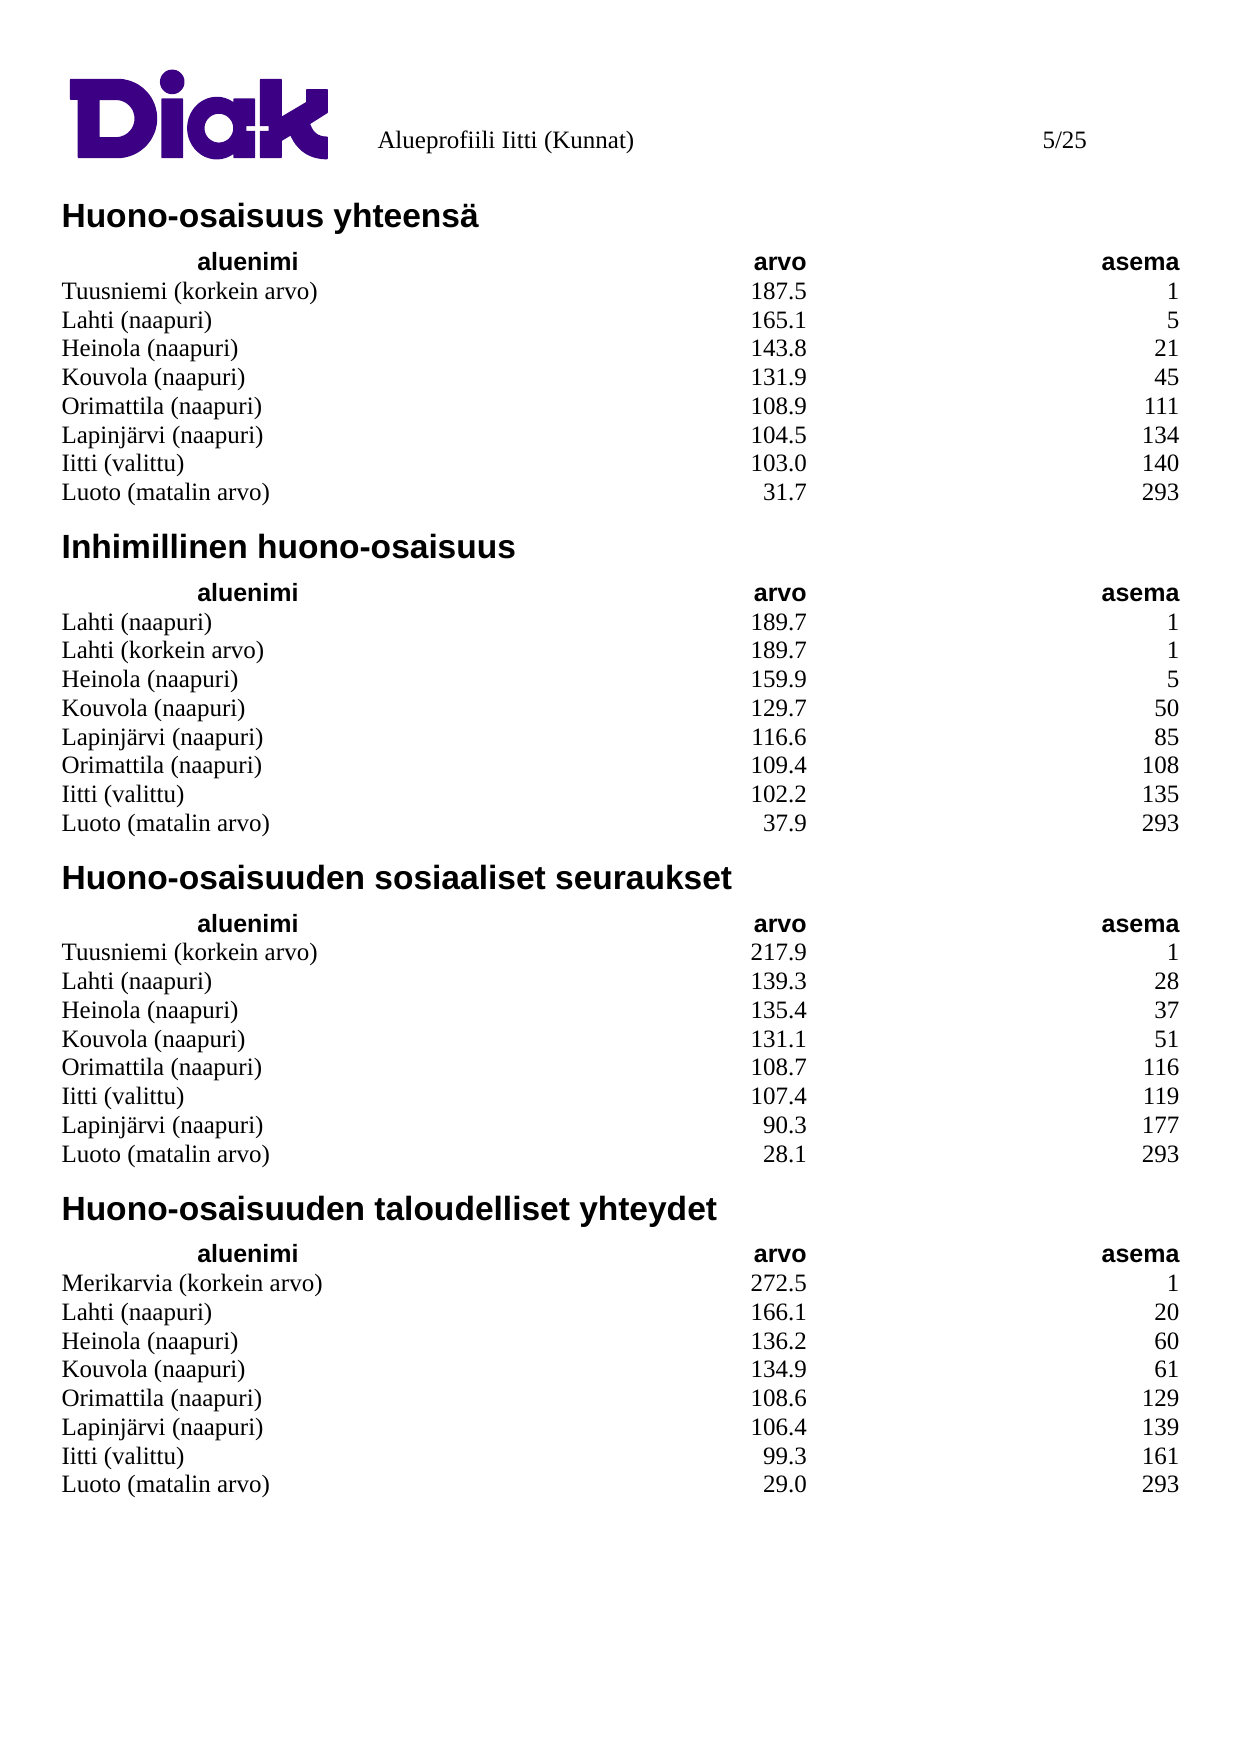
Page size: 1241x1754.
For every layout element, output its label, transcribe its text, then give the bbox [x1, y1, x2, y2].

table_header arvo [434, 1240, 806, 1268]
table_cell 189.7 [434, 607, 806, 636]
table_cell Lahti (korkein arvo) [61, 636, 434, 664]
table_header arvo [434, 909, 806, 937]
table_cell Lapinjärvi (naapuri) [61, 420, 434, 448]
table_header asema [806, 578, 1179, 607]
table_cell 1 [806, 1268, 1179, 1297]
table_cell Iitti (valittu) [61, 1081, 434, 1110]
subtitle Huono-osaisuuden taloudelliset yhteydet [61, 1188, 1179, 1227]
table_cell 28 [806, 966, 1179, 995]
table_cell 116.6 [434, 722, 806, 751]
table_cell 61 [806, 1355, 1179, 1383]
table_cell 111 [806, 391, 1179, 420]
table_cell 99.3 [434, 1441, 806, 1469]
table_cell Orimattila (naapuri) [61, 1053, 434, 1081]
table_header asema [806, 1240, 1179, 1268]
table_cell 21 [806, 334, 1179, 362]
table_cell 50 [806, 693, 1179, 722]
table_cell 189.7 [434, 636, 806, 664]
table_cell Heinola (naapuri) [61, 1326, 434, 1354]
table_cell 51 [806, 1024, 1179, 1052]
table_cell 108.7 [434, 1053, 806, 1081]
table_cell Orimattila (naapuri) [61, 391, 434, 420]
table_cell Orimattila (naapuri) [61, 751, 434, 779]
table_cell 106.4 [434, 1412, 806, 1441]
table_cell 159.9 [434, 664, 806, 693]
table_cell 119 [806, 1081, 1179, 1110]
table_cell Lahti (naapuri) [61, 966, 434, 995]
table_header arvo [434, 578, 806, 607]
table_cell 108.6 [434, 1383, 806, 1412]
table_cell 1 [806, 636, 1179, 664]
table_cell 293 [806, 1470, 1179, 1498]
table_cell 143.8 [434, 334, 806, 362]
table_cell Lahti (naapuri) [61, 1297, 434, 1326]
table_cell 166.1 [434, 1297, 806, 1326]
table_cell 139.3 [434, 966, 806, 995]
table_cell 102.2 [434, 779, 806, 808]
table_cell Lapinjärvi (naapuri) [61, 1412, 434, 1441]
table_cell 37.9 [434, 808, 806, 837]
table_cell 109.4 [434, 751, 806, 779]
table_cell Tuusniemi (korkein arvo) [61, 938, 434, 966]
table_header arvo [434, 247, 806, 276]
table_cell 140 [806, 449, 1179, 477]
table_cell 131.1 [434, 1024, 806, 1052]
table_cell Iitti (valittu) [61, 449, 434, 477]
table_cell Kouvola (naapuri) [61, 1355, 434, 1383]
table_cell 116 [806, 1053, 1179, 1081]
table_cell 104.5 [434, 420, 806, 448]
table_cell 187.5 [434, 276, 806, 305]
table_cell 107.4 [434, 1081, 806, 1110]
table_header aluenimi [61, 578, 434, 607]
table_header aluenimi [61, 247, 434, 276]
table_cell 177 [806, 1110, 1179, 1139]
table_cell 135.4 [434, 995, 806, 1024]
table_cell Luoto (matalin arvo) [61, 1470, 434, 1498]
table_cell 45 [806, 362, 1179, 391]
table_cell 135 [806, 779, 1179, 808]
table_cell 136.2 [434, 1326, 806, 1354]
table_cell Luoto (matalin arvo) [61, 477, 434, 506]
table_cell Tuusniemi (korkein arvo) [61, 276, 434, 305]
table_cell Heinola (naapuri) [61, 664, 434, 693]
table_header aluenimi [61, 1240, 434, 1268]
table_cell 29.0 [434, 1470, 806, 1498]
table_cell 1 [806, 938, 1179, 966]
table_cell 20 [806, 1297, 1179, 1326]
table_cell 103.0 [434, 449, 806, 477]
table_cell 293 [806, 1139, 1179, 1167]
table_cell Iitti (valittu) [61, 779, 434, 808]
table_cell Heinola (naapuri) [61, 995, 434, 1024]
table_cell Iitti (valittu) [61, 1441, 434, 1469]
table_cell Kouvola (naapuri) [61, 1024, 434, 1052]
table_cell 108.9 [434, 391, 806, 420]
table_cell Lapinjärvi (naapuri) [61, 1110, 434, 1139]
table_cell 161 [806, 1441, 1179, 1469]
table_cell Heinola (naapuri) [61, 334, 434, 362]
table_cell 272.5 [434, 1268, 806, 1297]
table_cell 108 [806, 751, 1179, 779]
table_cell Luoto (matalin arvo) [61, 808, 434, 837]
table_header aluenimi [61, 909, 434, 937]
subtitle Huono-osaisuus yhteensä [61, 196, 1179, 235]
table_cell 1 [806, 607, 1179, 636]
table_cell 139 [806, 1412, 1179, 1441]
table_cell Orimattila (naapuri) [61, 1383, 434, 1412]
table_cell 131.9 [434, 362, 806, 391]
subtitle Inhimillinen huono-osaisuus [61, 527, 1179, 566]
table_cell Merikarvia (korkein arvo) [61, 1268, 434, 1297]
table_cell 293 [806, 808, 1179, 837]
table_cell Lahti (naapuri) [61, 305, 434, 333]
table_cell 5 [806, 305, 1179, 333]
table_cell 129 [806, 1383, 1179, 1412]
table_cell Kouvola (naapuri) [61, 362, 434, 391]
table_cell 293 [806, 477, 1179, 506]
table_cell 217.9 [434, 938, 806, 966]
table_cell 134.9 [434, 1355, 806, 1383]
table_cell 90.3 [434, 1110, 806, 1139]
table_cell 129.7 [434, 693, 806, 722]
table_cell Lahti (naapuri) [61, 607, 434, 636]
table_cell Lapinjärvi (naapuri) [61, 722, 434, 751]
table_cell 165.1 [434, 305, 806, 333]
subtitle Huono-osaisuuden sosiaaliset seuraukset [61, 858, 1179, 896]
table_cell Kouvola (naapuri) [61, 693, 434, 722]
table_cell 1 [806, 276, 1179, 305]
table_header asema [806, 247, 1179, 276]
table_cell 5 [806, 664, 1179, 693]
table_cell 37 [806, 995, 1179, 1024]
table_cell 28.1 [434, 1139, 806, 1167]
table_cell 31.7 [434, 477, 806, 506]
table_cell 134 [806, 420, 1179, 448]
table_cell 85 [806, 722, 1179, 751]
table_cell Luoto (matalin arvo) [61, 1139, 434, 1167]
table_header asema [806, 909, 1179, 937]
table_cell 60 [806, 1326, 1179, 1354]
